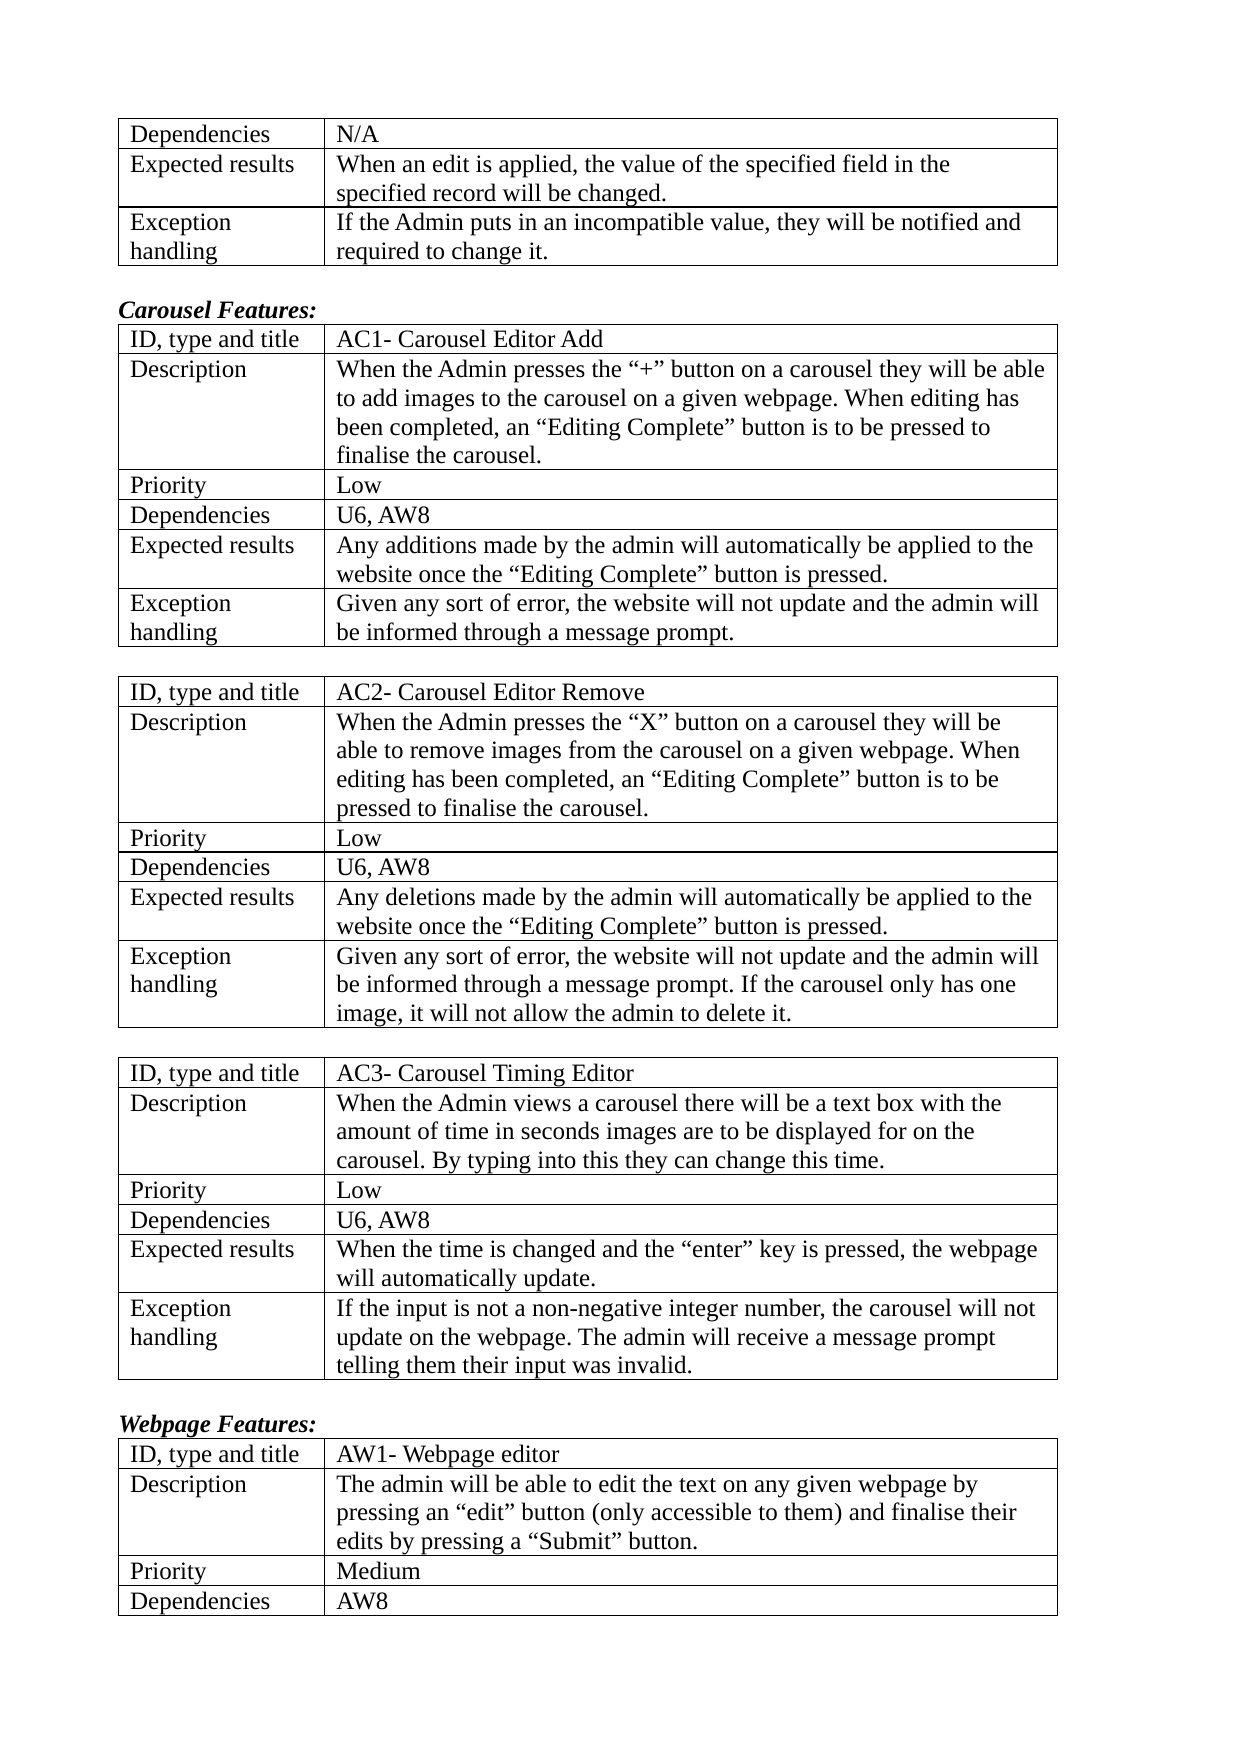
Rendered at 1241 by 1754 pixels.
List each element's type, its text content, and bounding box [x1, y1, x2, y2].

table_cell Any additions made by the admin will automatically be applied to the website once the “Editing Complete” button is pressed. [325, 530, 1057, 587]
table_cell Any deletions made by the admin will automatically be applied to the website once the “Editing Complete” button is pressed. [325, 882, 1057, 940]
text Carousel Features: [118, 295, 1122, 323]
table_cell Expected results [119, 882, 324, 940]
table_header ID, type and title [119, 1058, 324, 1087]
table_cell When the Admin views a carousel there will be a text box with the amount of time in seconds images are to be displayed for on the carousel. By typing into this they can change this time. [325, 1088, 1057, 1174]
table_header AC1- Carousel Editor Add [325, 325, 1057, 353]
table_header AC3- Carousel Timing Editor [325, 1058, 1057, 1087]
table_cell Description [119, 354, 324, 469]
table_cell Priority [119, 1175, 324, 1204]
table_cell Given any sort of error, the website will not update and the admin will be informed through a message prompt. [325, 589, 1057, 646]
table_cell Dependencies [119, 853, 324, 881]
table_header AW1- Webpage editor [325, 1439, 1057, 1468]
table_cell Dependencies [119, 500, 324, 529]
table_cell Low [325, 1175, 1057, 1204]
table_cell Exception handling [119, 941, 324, 1027]
text Webpage Features: [118, 1409, 1122, 1438]
table_cell Low [325, 470, 1057, 499]
table_header ID, type and title [119, 1439, 324, 1468]
table_header ID, type and title [119, 325, 324, 353]
table_cell U6, AW8 [325, 853, 1057, 881]
table_cell Low [325, 823, 1057, 851]
table_cell Description [119, 707, 324, 822]
table_cell Priority [119, 470, 324, 499]
table_cell Priority [119, 823, 324, 851]
table_cell When the Admin presses the “X” button on a carousel they will be able to remove images from the carousel on a given webpage. When editing has been completed, an “Editing Complete” button is to be pressed to finalise the carousel. [325, 707, 1057, 822]
table_cell Exception handling [119, 1293, 324, 1379]
table_header ID, type and title [119, 677, 324, 706]
table_cell Expected results [119, 1235, 324, 1292]
table_cell N/A [325, 119, 1057, 148]
table_cell Description [119, 1088, 324, 1174]
table_header AC2- Carousel Editor Remove [325, 677, 1057, 706]
table_cell If the input is not a non-negative integer number, the carousel will not update on the webpage. The admin will receive a message prompt telling them their input was invalid. [325, 1293, 1057, 1379]
table_cell Expected results [119, 530, 324, 587]
table_cell Exception handling [119, 208, 324, 265]
table_cell Priority [119, 1556, 324, 1585]
table_cell U6, AW8 [325, 1205, 1057, 1233]
table_cell If the Admin puts in an incompatible value, they will be notified and required to change it. [325, 208, 1057, 265]
table_cell When the time is changed and the “enter” key is pressed, the webpage will automatically update. [325, 1235, 1057, 1292]
table_cell Description [119, 1469, 324, 1555]
table_cell When the Admin presses the “+” button on a carousel they will be able to add images to the carousel on a given webpage. When editing has been completed, an “Editing Complete” button is to be pressed to finalise the carousel. [325, 354, 1057, 469]
table_cell AW8 [325, 1586, 1057, 1614]
table_cell Dependencies [119, 1205, 324, 1233]
table_cell Expected results [119, 149, 324, 206]
table_cell Dependencies [119, 1586, 324, 1614]
table_cell When an edit is applied, the value of the specified field in the specified record will be changed. [325, 149, 1057, 206]
table_cell Given any sort of error, the website will not update and the admin will be informed through a message prompt. If the carousel only has one image, it will not allow the admin to delete it. [325, 941, 1057, 1027]
table_cell U6, AW8 [325, 500, 1057, 529]
table_cell The admin will be able to edit the text on any given webpage by pressing an “edit” button (only accessible to them) and finalise their edits by pressing a “Submit” button. [325, 1469, 1057, 1555]
table_cell Dependencies [119, 119, 324, 148]
table_cell Medium [325, 1556, 1057, 1585]
table_cell Exception handling [119, 589, 324, 646]
